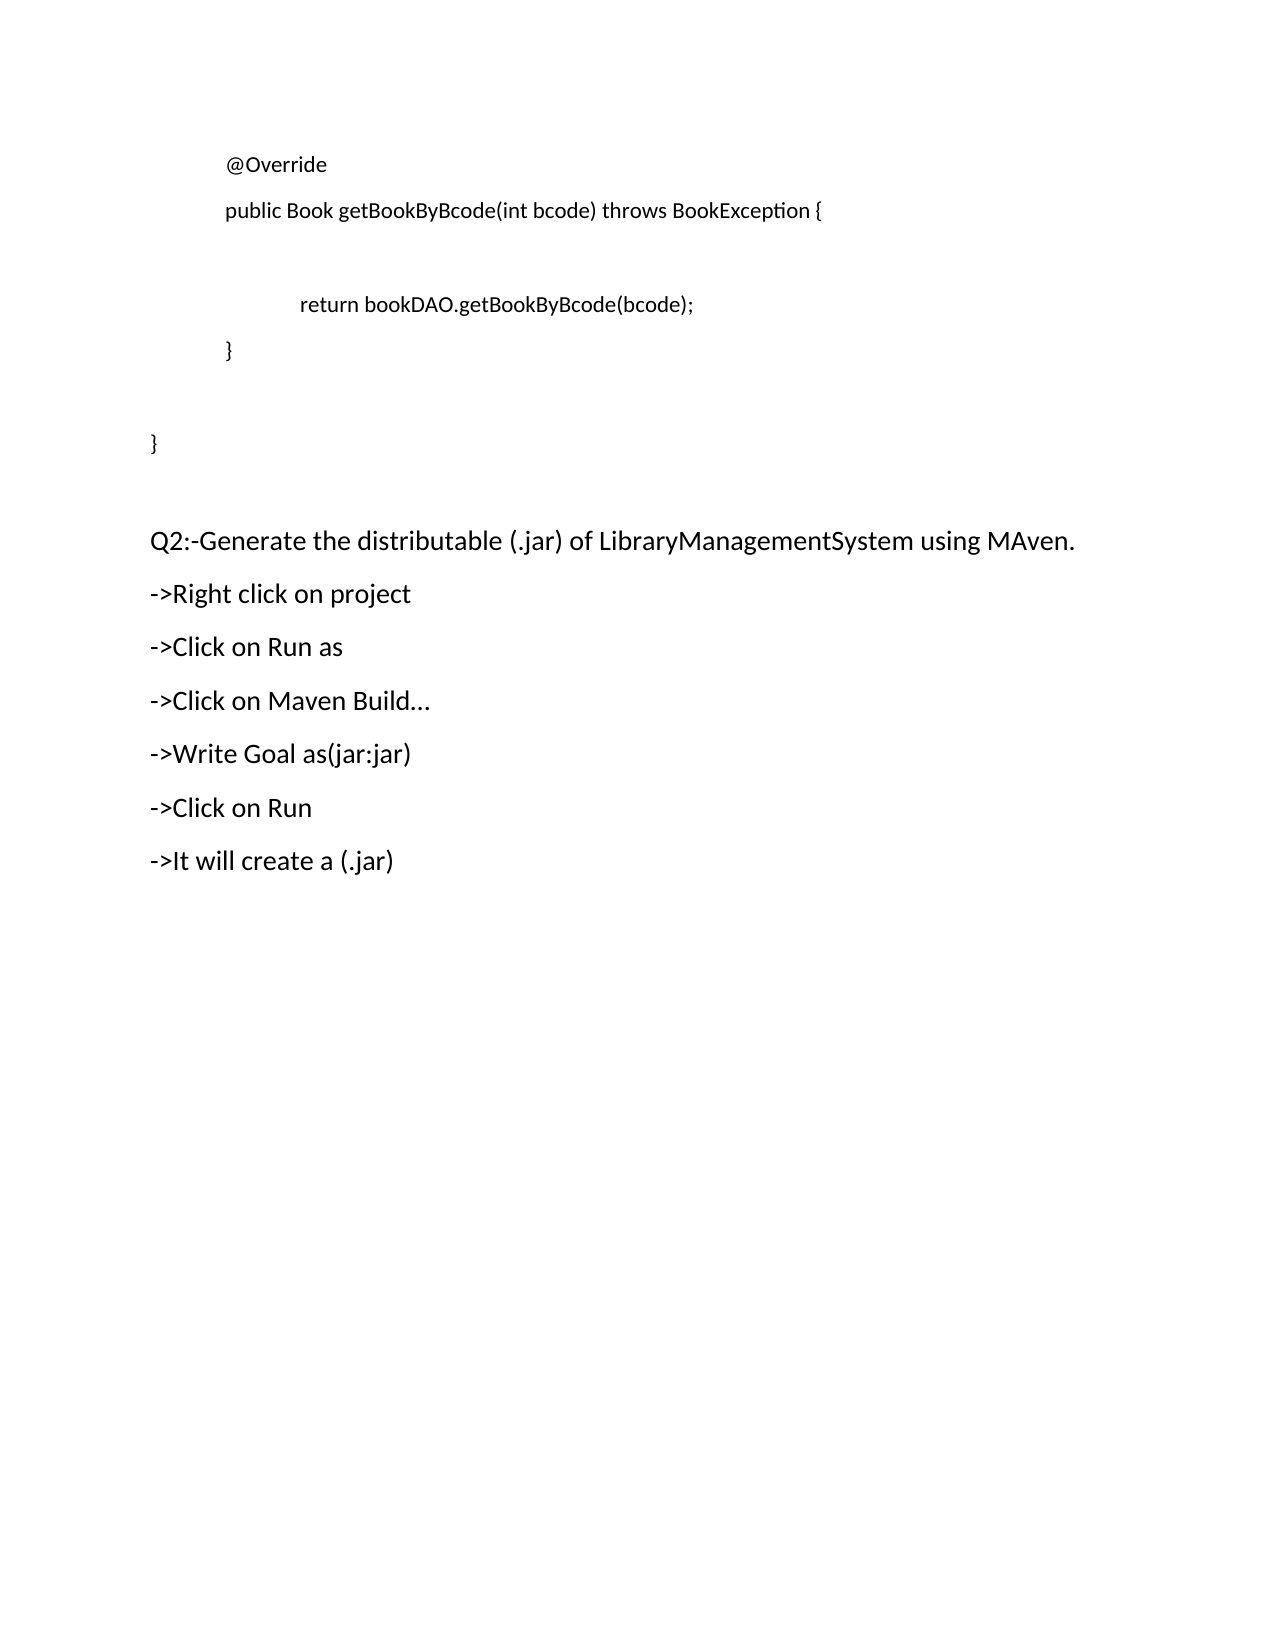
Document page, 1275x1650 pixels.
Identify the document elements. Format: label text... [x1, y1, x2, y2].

text } [150, 336, 1125, 364]
text public Book getBookByBcode(int bcode) throws BookException { [150, 197, 1125, 224]
text @Override [150, 150, 1125, 178]
text ->Click on Run [150, 790, 1125, 824]
text return bookDAO.getBookByBcode(bcode); [150, 290, 1125, 318]
text ->Right click on project [150, 576, 1125, 610]
text ->Click on Run as [150, 629, 1125, 664]
text ->Write Goal as(jar:jar) [150, 736, 1125, 771]
text } [150, 429, 1125, 457]
text ->Click on Maven Build… [150, 683, 1125, 717]
text ->It will create a (.jar) [150, 843, 1125, 877]
text Q2:-Generate the distributable (.jar) of LibraryManagementSystem using MAven. [150, 522, 1125, 557]
